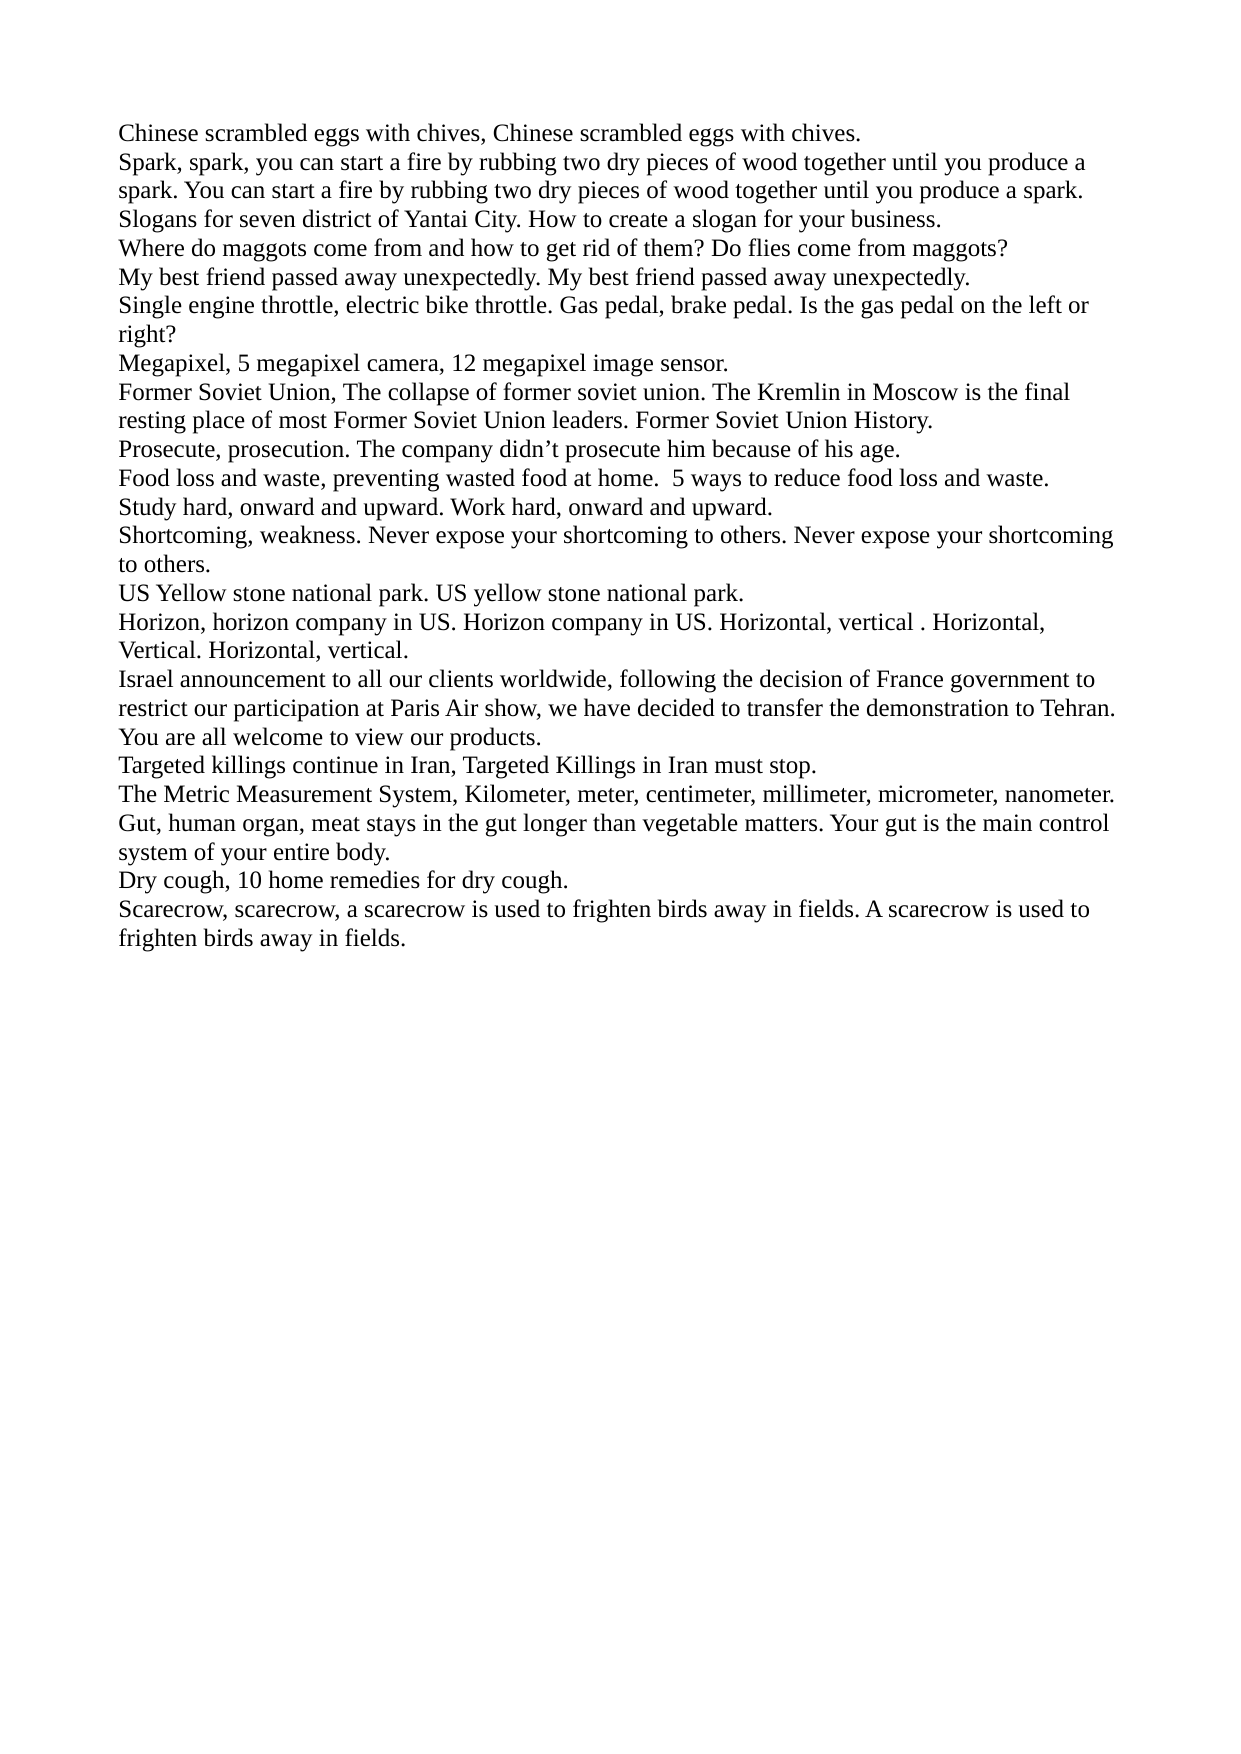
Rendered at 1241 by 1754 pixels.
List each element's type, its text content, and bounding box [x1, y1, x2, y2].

text Megapixel, 5 megapixel camera, 12 megapixel image sensor. [118, 348, 1122, 377]
text Targeted killings continue in Iran, Targeted Killings in Iran must stop. [118, 751, 1122, 779]
text Slogans for seven district of Yantai City. How to create a slogan for your business. [118, 204, 1122, 233]
text The Metric Measurement System, Kilometer, meter, centimeter, millimeter, micrometer, nanometer. [118, 779, 1122, 808]
text Dry cough, 10 home remedies for dry cough. [118, 866, 1122, 894]
text Where do maggots come from and how to get rid of them? Do flies come from maggots? [118, 233, 1122, 262]
text US Yellow stone national park. US yellow stone national park. [118, 578, 1122, 607]
text Israel announcement to all our clients worldwide, following the decision of France government to restrict our participation at Paris Air show, we have decided to transfer the demonstration to Tehran. You are all welcome to view our products. [118, 664, 1122, 751]
text Scarecrow, scarecrow, a scarecrow is used to frighten birds away in fields. A scarecrow is used to frighten birds away in fields. [118, 894, 1122, 952]
text Gut, human organ, meat stays in the gut longer than vegetable matters. Your gut is the main control system of your entire body. [118, 808, 1122, 866]
text Chinese scrambled eggs with chives, Chinese scrambled eggs with chives. [118, 118, 1122, 147]
text Horizon, horizon company in US. Horizon company in US. Horizontal, vertical . Horizontal, Vertical. Horizontal, vertical. [118, 607, 1122, 664]
text Study hard, onward and upward. Work hard, onward and upward. [118, 492, 1122, 521]
text Prosecute, prosecution. The company didn’t prosecute him because of his age. [118, 434, 1122, 463]
text My best friend passed away unexpectedly. My best friend passed away unexpectedly. [118, 262, 1122, 291]
text Shortcoming, weakness. Never expose your shortcoming to others. Never expose your shortcoming to others. [118, 521, 1122, 578]
text Spark, spark, you can start a fire by rubbing two dry pieces of wood together until you produce a spark. You can start a fire by rubbing two dry pieces of wood together until you produce a spark. [118, 147, 1122, 204]
text Former Soviet Union, The collapse of former soviet union. The Kremlin in Moscow is the final resting place of most Former Soviet Union leaders. Former Soviet Union History. [118, 377, 1122, 434]
text Food loss and waste, preventing wasted food at home. 5 ways to reduce food loss and waste. [118, 463, 1122, 492]
text Single engine throttle, electric bike throttle. Gas pedal, brake pedal. Is the gas pedal on the left or right? [118, 291, 1122, 348]
